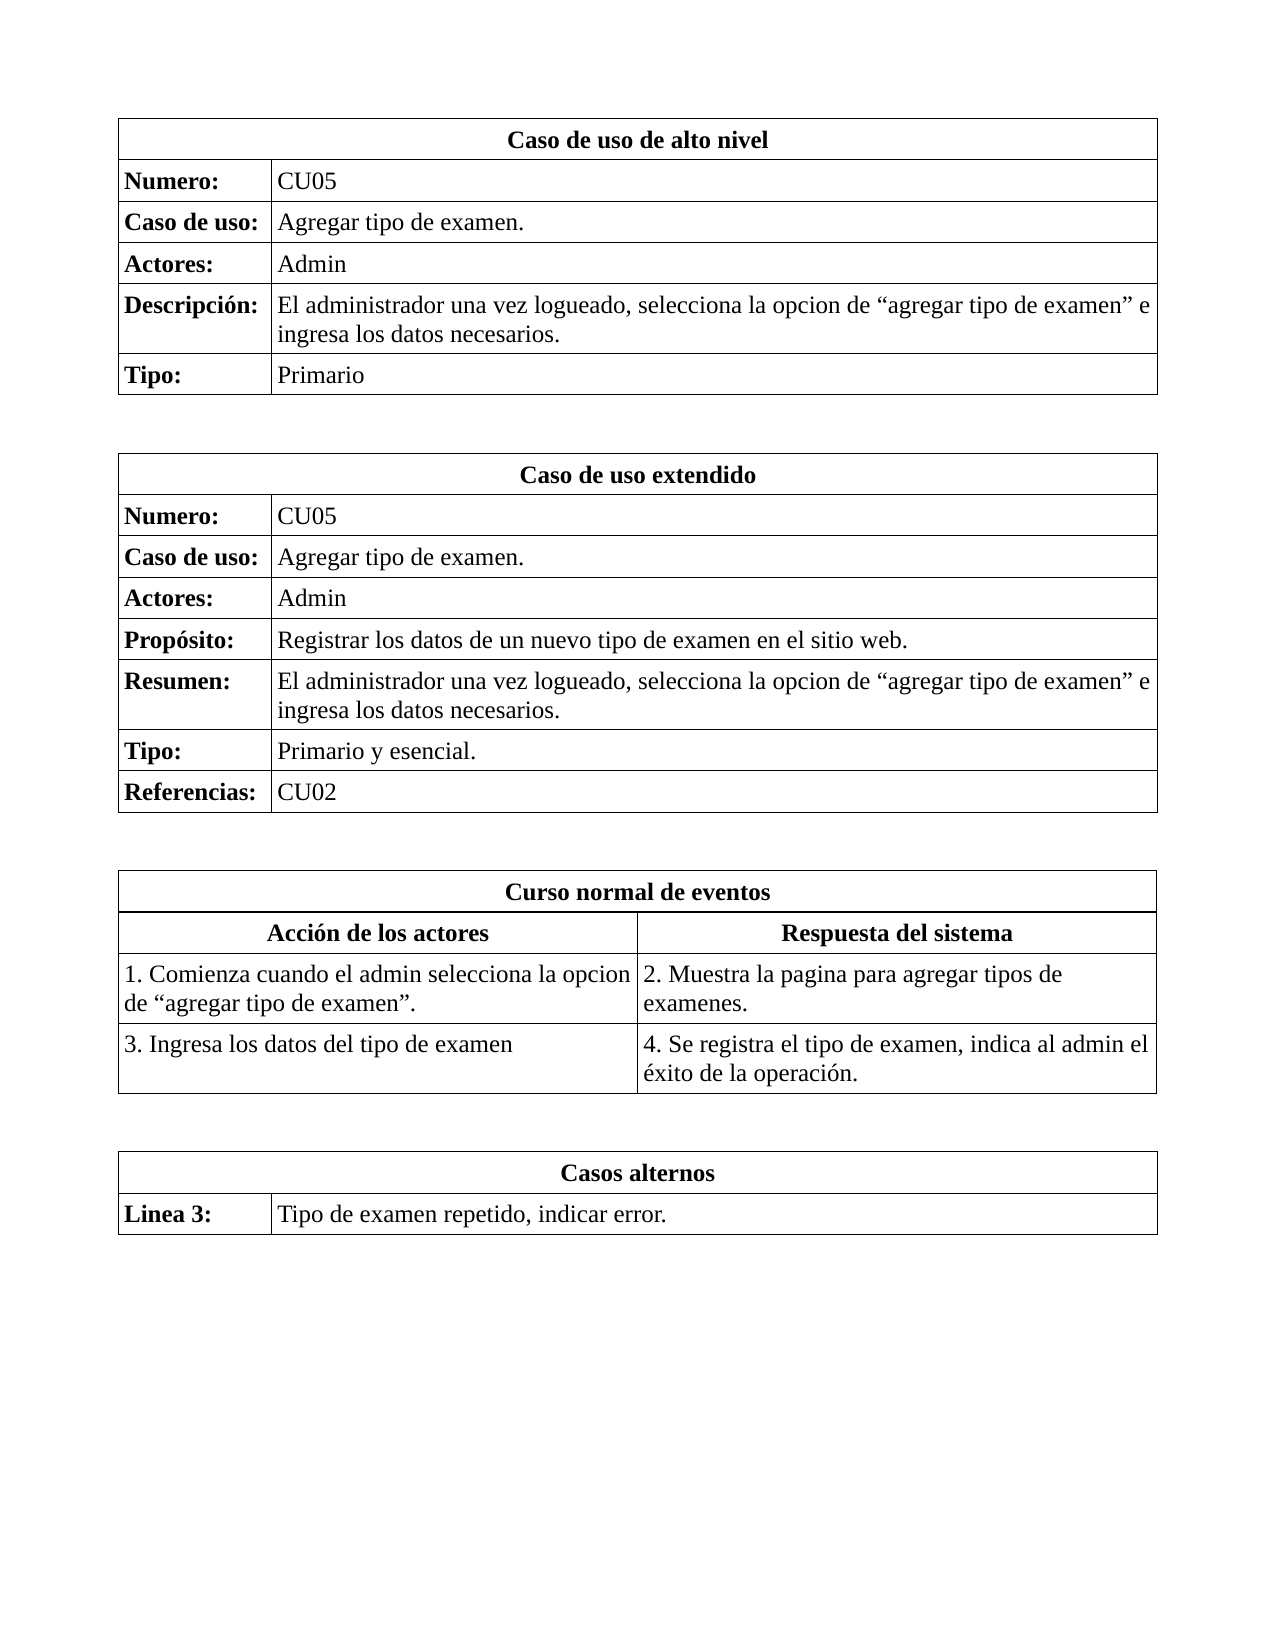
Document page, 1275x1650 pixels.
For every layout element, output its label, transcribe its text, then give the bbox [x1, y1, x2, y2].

table_cell CU05 [272, 495, 1157, 535]
table_cell El administrador una vez logueado, selecciona la opcion de “agregar tipo de examen” e ingresa los datos necesarios. [272, 660, 1157, 729]
table_cell Numero: [119, 160, 271, 201]
table_cell 2. Muestra la pagina para agregar tipos de examenes. [638, 954, 1156, 1023]
table_cell Tipo: [119, 730, 271, 770]
table_cell Primario y esencial. [272, 730, 1157, 770]
table_cell Acción de los actores [119, 913, 637, 953]
table_cell Agregar tipo de examen. [272, 536, 1157, 577]
table_cell Tipo: [119, 354, 271, 394]
table_cell CU02 [272, 771, 1157, 812]
table_cell Actores: [119, 243, 271, 283]
table_cell 1. Comienza cuando el admin selecciona la opcion de “agregar tipo de examen”. [119, 954, 637, 1023]
table_header Caso de uso extendido [119, 454, 1157, 494]
table_cell Linea 3: [119, 1194, 271, 1234]
table_cell 3. Ingresa los datos del tipo de examen [119, 1024, 637, 1093]
table_header Curso normal de eventos [119, 871, 1156, 911]
table_cell Referencias: [119, 771, 271, 812]
table_cell 4. Se registra el tipo de examen, indica al admin el éxito de la operación. [638, 1024, 1156, 1093]
table_cell El administrador una vez logueado, selecciona la opcion de “agregar tipo de examen” e ingresa los datos necesarios. [272, 284, 1157, 353]
table_cell Tipo de examen repetido, indicar error. [272, 1194, 1157, 1234]
table_cell Admin [272, 578, 1157, 618]
table_cell Respuesta del sistema [638, 913, 1156, 953]
table_cell Propósito: [119, 619, 271, 659]
table_cell Registrar los datos de un nuevo tipo de examen en el sitio web. [272, 619, 1157, 659]
table_cell Actores: [119, 578, 271, 618]
table_cell Primario [272, 354, 1157, 394]
table_cell Caso de uso: [119, 536, 271, 577]
table_header Caso de uso de alto nivel [119, 119, 1157, 159]
table_cell Agregar tipo de examen. [272, 202, 1157, 242]
table_cell Caso de uso: [119, 202, 271, 242]
table_cell CU05 [272, 160, 1157, 201]
table_cell Descripción: [119, 284, 271, 353]
table_cell Numero: [119, 495, 271, 535]
table_cell Resumen: [119, 660, 271, 729]
table_cell Admin [272, 243, 1157, 283]
table_header Casos alternos [119, 1152, 1157, 1192]
